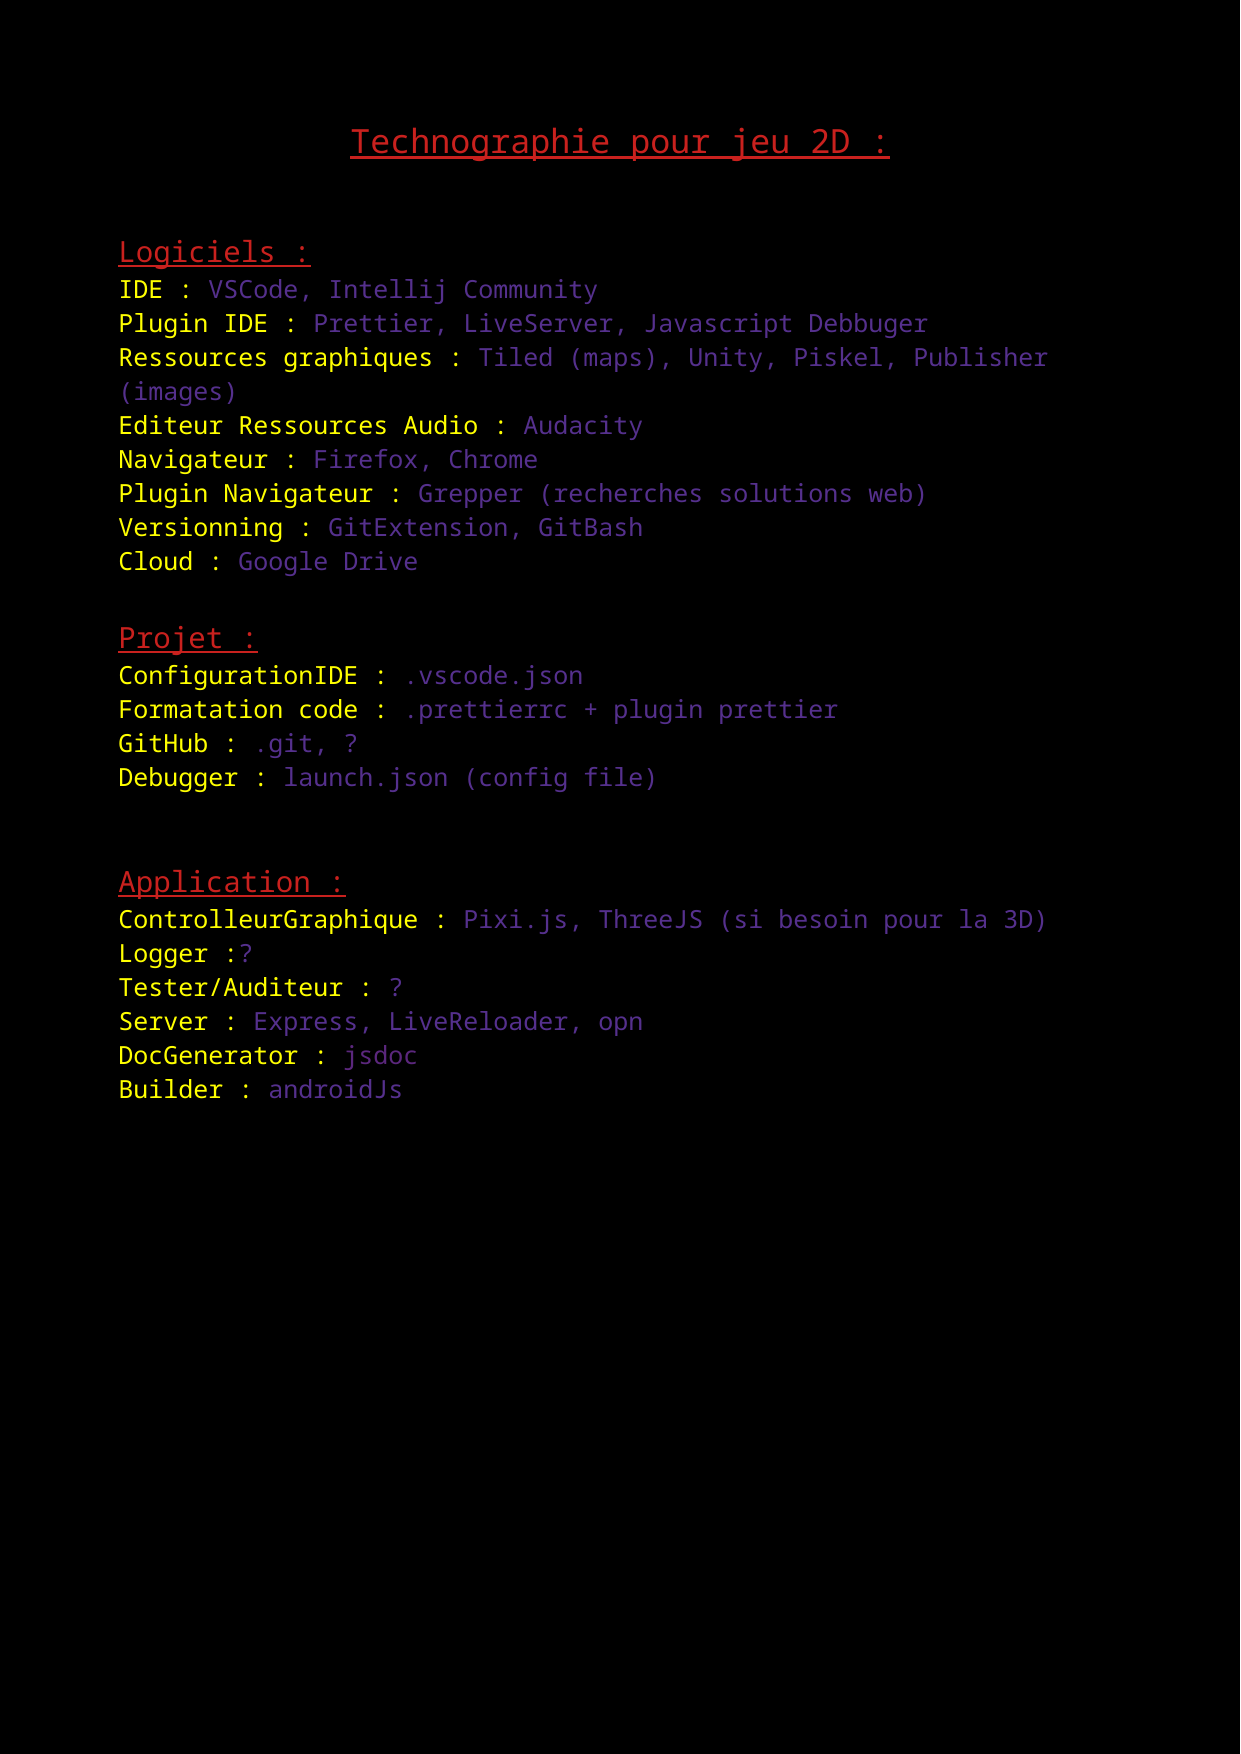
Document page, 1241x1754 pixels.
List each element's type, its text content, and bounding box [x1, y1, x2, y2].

text IDE : VSCode, Intellij Community [118, 271, 1122, 305]
text Technographie pour jeu 2D : [118, 118, 1122, 163]
text Navigateur : Firefox, Chrome [118, 442, 1122, 476]
text Plugin IDE : Prettier, LiveServer, Javascript Debbuger [118, 305, 1122, 339]
text Cloud : Google Drive [118, 544, 1122, 578]
text DocGenerator : jsdoc [118, 1038, 1122, 1072]
text Versionning : GitExtension, GitBash [118, 510, 1122, 544]
text ConfigurationIDE : .vscode.json [118, 657, 1122, 691]
text Formatation code : .prettierrc + plugin prettier [118, 691, 1122, 725]
text Editeur Ressources Audio : Audacity [118, 408, 1122, 442]
text Plugin Navigateur : Grepper (recherches solutions web) [118, 476, 1122, 510]
text Debugger : launch.json (config file) [118, 759, 1122, 793]
text ControlleurGraphique : Pixi.js, ThreeJS (si besoin pour la 3D) [118, 901, 1122, 935]
text Tester/Auditeur : ? [118, 969, 1122, 1003]
text Server : Express, LiveReloader, opn [118, 1003, 1122, 1038]
text GitHub : .git, ? [118, 725, 1122, 759]
text Logger :? [118, 935, 1122, 969]
text Application : [118, 862, 1122, 901]
text Builder : androidJs [118, 1072, 1122, 1106]
text Ressources graphiques : Tiled (maps), Unity, Piskel, Publisher (images) [118, 339, 1122, 408]
text Logiciels : [118, 232, 1122, 271]
text Projet : [118, 618, 1122, 657]
